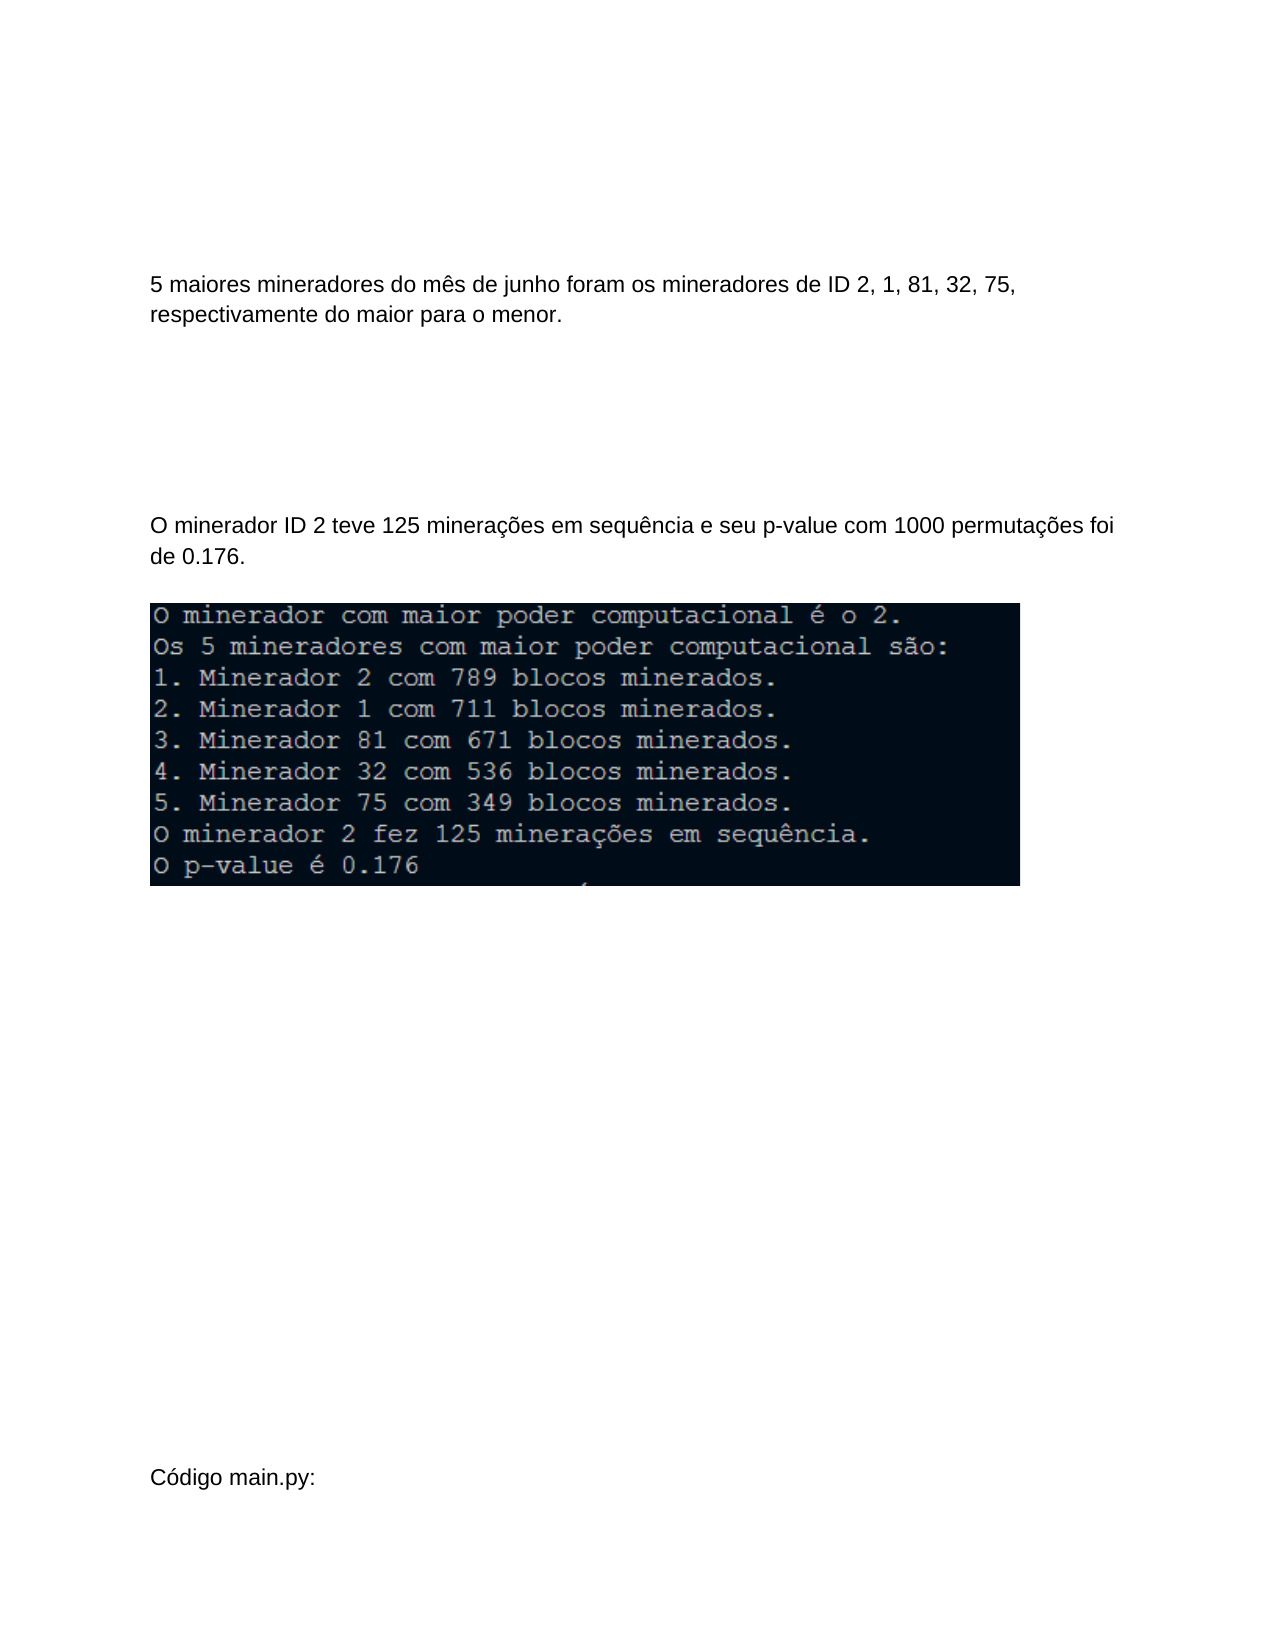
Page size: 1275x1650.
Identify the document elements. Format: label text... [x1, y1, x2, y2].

picture [150, 603, 1021, 886]
text O minerador ID 2 teve 125 minerações em sequência e seu p-value com 1000 permutações foi de 0.176. [150, 512, 1125, 569]
text 5 maiores mineradores do mês de junho foram os mineradores de ID 2, 1, 81, 32, 75, respectivamente do maior para o menor. [150, 271, 1125, 327]
text Código main.py: [150, 1464, 1125, 1490]
